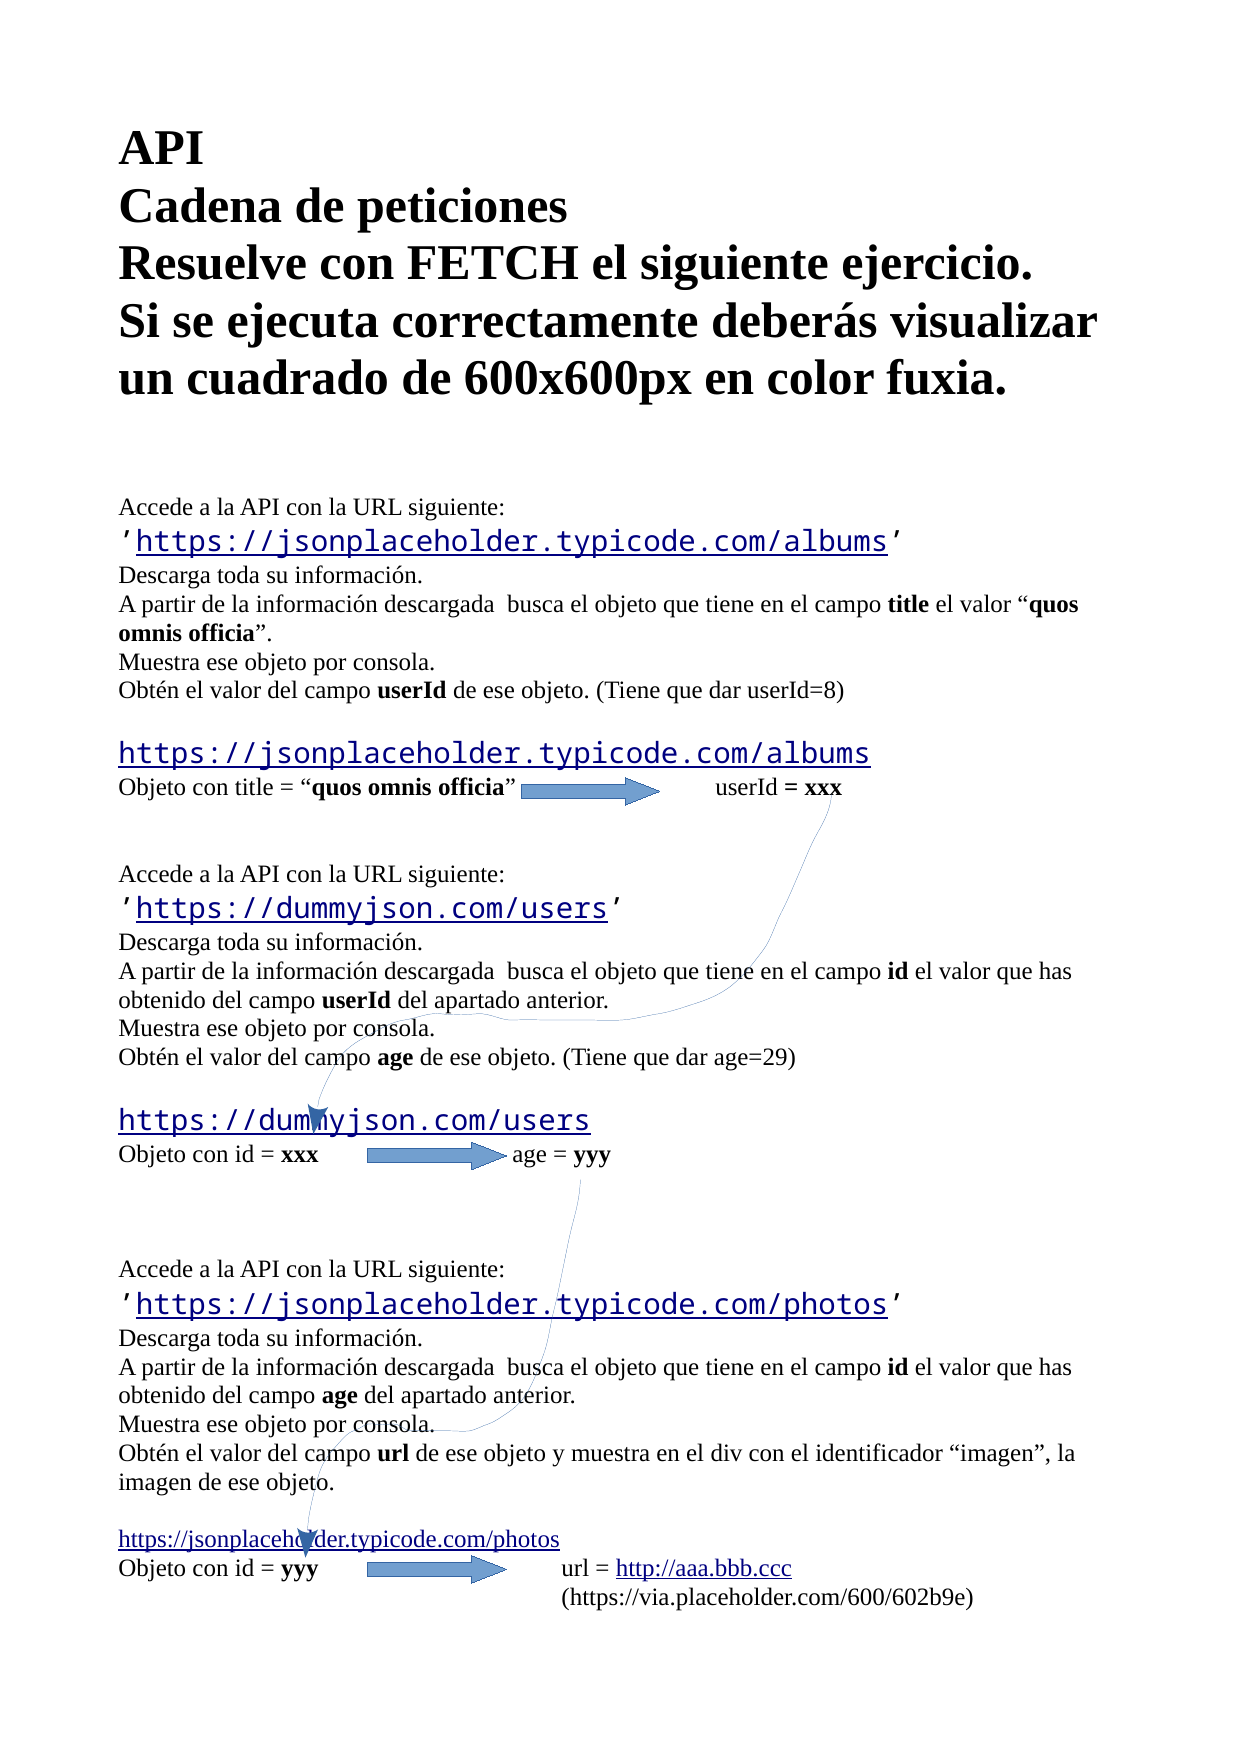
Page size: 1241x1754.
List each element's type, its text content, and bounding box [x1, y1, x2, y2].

text Muestra ese objeto por consola. [485, 1013, 656, 1020]
text Muestra ese objeto por consola. [118, 647, 1122, 675]
text Obtén el valor del campo userId de ese objeto. (Tiene que dar userId=8) [118, 675, 1122, 704]
text [794, 859, 1122, 887]
text Accede a la API con la URL siguiente: ’https://jsonplaceholder.typicode.com/photos’ [552, 1254, 1122, 1323]
text Cadena de peticiones [118, 176, 1122, 233]
text [776, 887, 1122, 927]
text Obtén el valor del campo url de ese objeto y muestra en el div con el identificador “imagen”, la imagen de ese objeto. [118, 1438, 342, 1495]
text Obtén el valor del campo age de ese objeto. (Tiene que dar age=29) [118, 1042, 355, 1071]
text A partir de la información descargada busca el objeto que tiene en el campo id el valor que has obtenido del campo age del apartado anterior. [515, 1352, 1122, 1409]
text Accede a la API con la URL siguiente: ’https://jsonplaceholder.typicode.com/albums’ [118, 492, 1122, 560]
text A partir de la información descargada busca el objeto que tiene en el campo title el valor “quos omnis officia”. [118, 589, 1122, 647]
text Muestra ese objeto por consola. [345, 1409, 1122, 1438]
text https://dummyjson.com/users [118, 1100, 1122, 1139]
text [760, 927, 1122, 956]
text Obtén el valor del campo url de ese objeto y muestra en el div con el identificador “imagen”, la imagen de ese objeto. [314, 1438, 1122, 1495]
text Obtén el valor del campo age de ese objeto. (Tiene que dar age=29) [333, 1042, 1122, 1071]
text Resuelve con FETCH el siguiente ejercicio. [118, 233, 1122, 291]
text Descarga toda su información. [118, 560, 1122, 589]
text Objeto con id = xxx age = yyy [118, 1139, 1122, 1168]
text A partir de la información descargada busca el objeto que tiene en el campo id el valor que has obtenido del campo userId del apartado anterior. [118, 956, 757, 1013]
text Accede a la API con la URL siguiente: ’https://jsonplaceholder.typicode.com/photos’ [118, 1254, 565, 1323]
text Muestra ese objeto por consola. [118, 1013, 430, 1042]
text Descarga toda su información. [118, 1323, 550, 1352]
text https://jsonplaceholder.typicode.com/photos [308, 1524, 1122, 1553]
text API [118, 118, 1122, 176]
text [545, 1323, 1122, 1352]
text ’https://dummyjson.com/users’ [118, 887, 792, 927]
text Objeto con id = yyy url = http://aaa.bbb.ccc (https://via.placeholder.com/600/602b9e) [118, 1553, 1122, 1610]
text A partir de la información descargada busca el objeto que tiene en el campo id el valor que has obtenido del campo userId del apartado anterior. [668, 956, 1122, 1013]
text A partir de la información descargada busca el objeto que tiene en el campo id el valor que has obtenido del campo age del apartado anterior. [118, 1352, 543, 1409]
text https://jsonplaceholder.typicode.com/albums [118, 733, 1122, 772]
text Objeto con title = “quos omnis officia” userId = xxx [118, 772, 1122, 801]
text Si se ejecuta correctamente deberás visualizar un cuadrado de 600x600px en color fuxia. [118, 291, 1122, 406]
text Muestra ese objeto por consola. [359, 1013, 1122, 1042]
text Descarga toda su información. [118, 927, 774, 956]
text Accede a la API con la URL siguiente: [118, 859, 804, 887]
text https://jsonplaceholder.typicode.com/photos [118, 1524, 309, 1549]
text Muestra ese objeto por consola. [118, 1409, 511, 1438]
